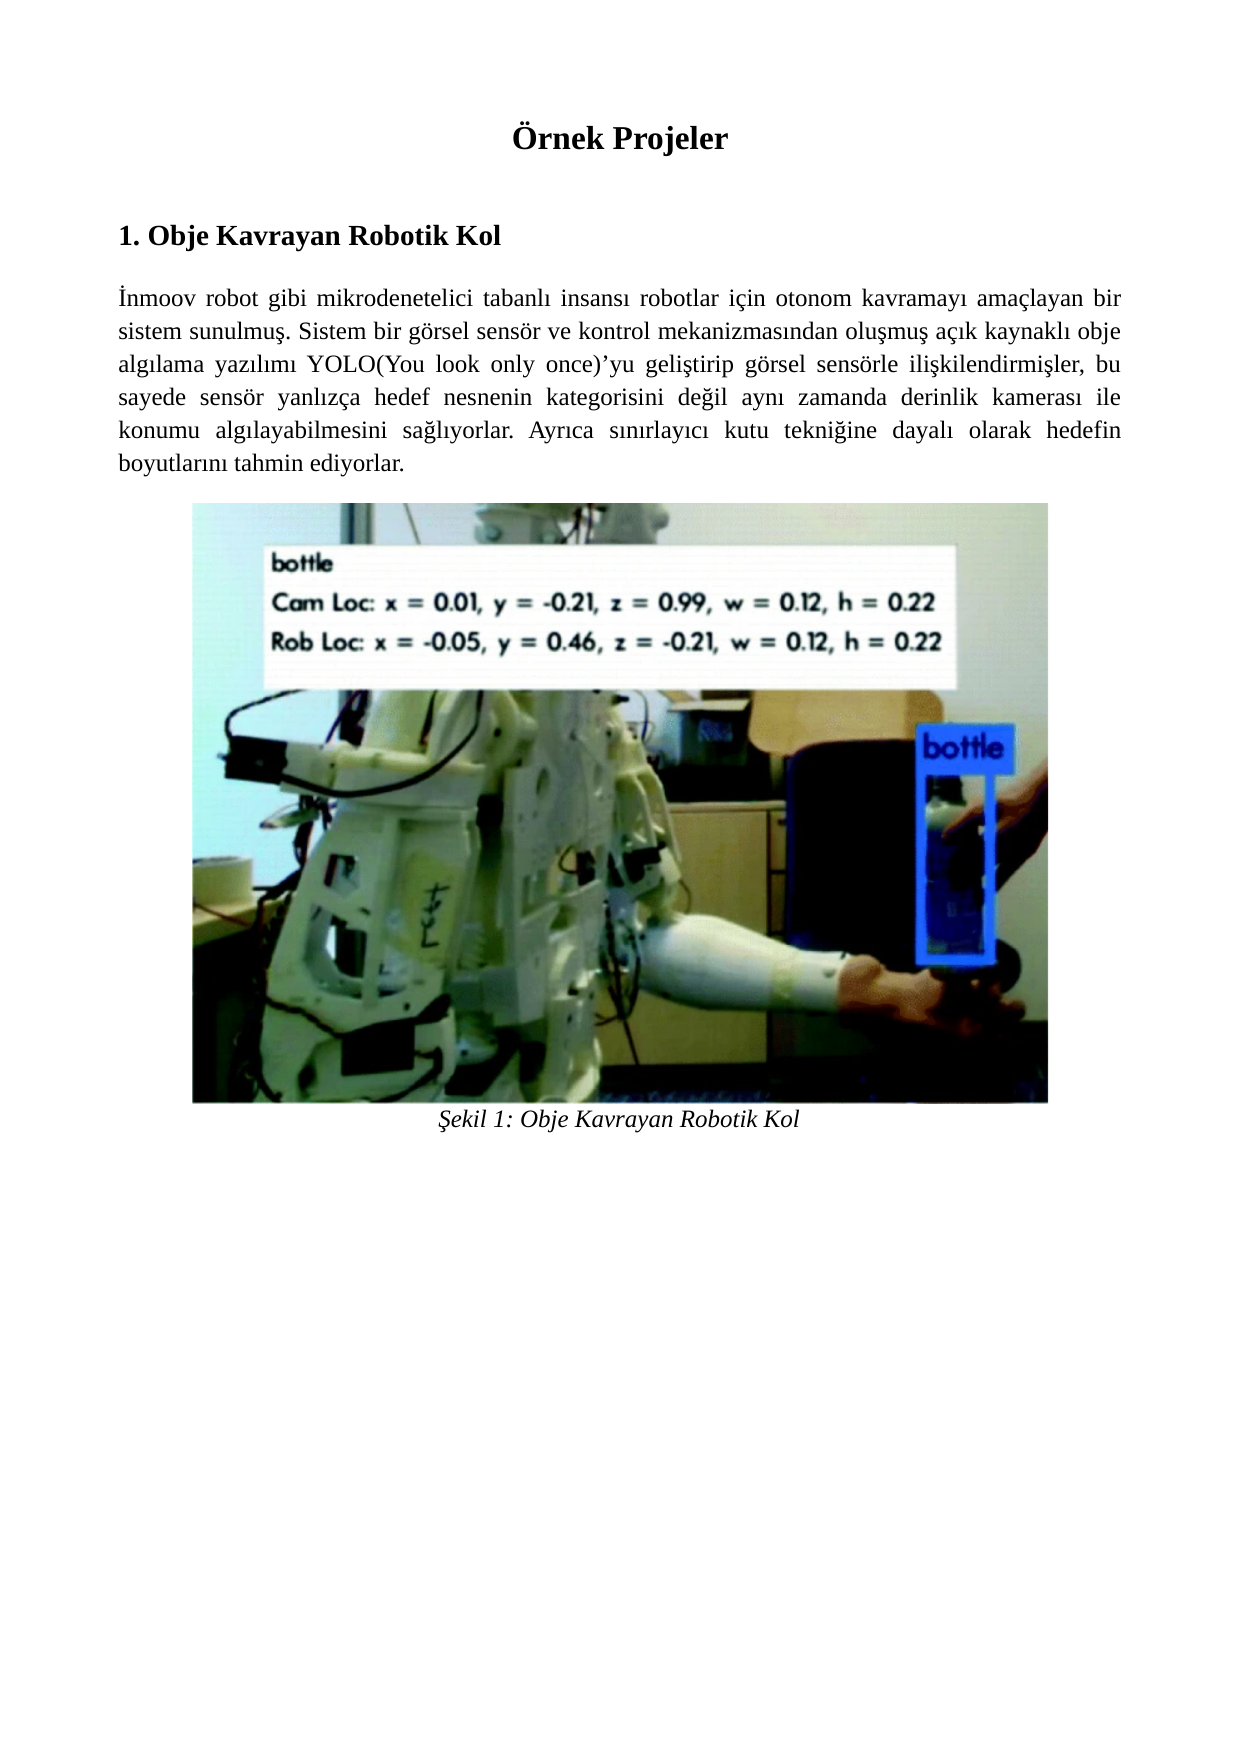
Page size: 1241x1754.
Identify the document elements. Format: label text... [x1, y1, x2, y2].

text Örnek Projeler [118, 118, 1122, 156]
picture [192, 503, 1049, 1104]
text İnmoov robot gibi mikrodenetelici tabanlı insansı robotlar için otonom kavramayı amaçlayan bir sistem sunulmuş. Sistem bir görsel sensör ve kontrol mekanizmasından oluşmuş açık kaynaklı obje algılama yazılımı YOLO(You look only once)’yu geliştirip görsel sensörle ilişkilendirmişler, bu sayede sensör yanlızça hedef nesnenin kategorisini değil aynı zamanda derinlik kamerası ile konumu algılayabilmesini sağlıyorlar. Ayrıca sınırlayıcı kutu tekniğine dayalı olarak hedefin boyutlarını tahmin ediyorlar. [118, 283, 1122, 477]
text 1. Obje Kavrayan Robotik Kol [118, 218, 1122, 252]
text Şekil 1: Obje Kavrayan Robotik Kol [192, 1104, 1048, 1132]
